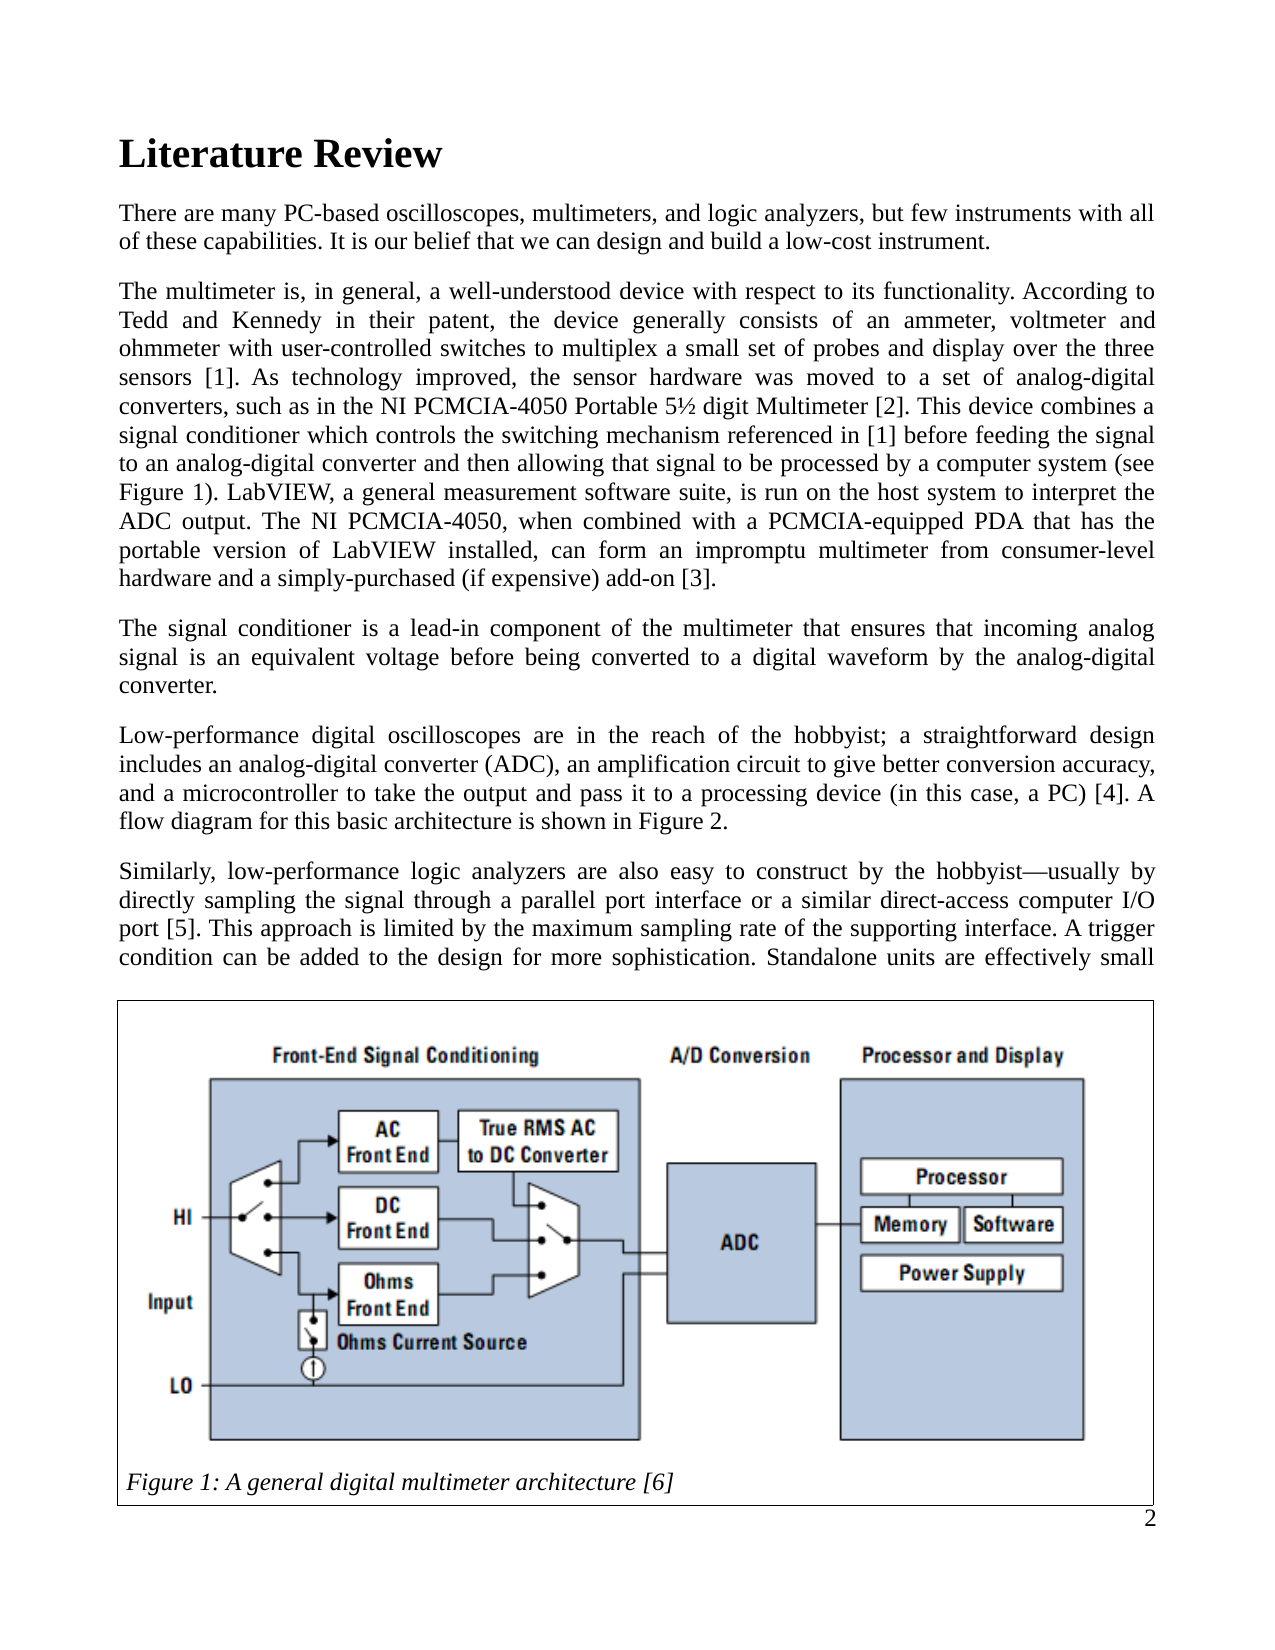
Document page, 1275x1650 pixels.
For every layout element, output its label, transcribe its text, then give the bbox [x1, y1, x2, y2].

text Figure 1: A general digital multimeter architecture [6] [126, 1468, 1144, 1496]
text There are many PC-based oscilloscopes, multimeters, and logic analyzers, but few instruments with all of these capabilities. It is our belief that we can design and build a low-cost instrument. [118, 198, 1156, 255]
text Literature Review [118, 129, 1156, 177]
text Similarly, low-performance logic analyzers are also easy to construct by the hobbyist—usually by directly sampling the signal through a parallel port interface or a similar direct-access computer I/O port [5]. This approach is limited by the maximum sampling rate of the supporting interface. A trigger condition can be added to the design for more sophistication. Standalone units are effectively small [118, 856, 1156, 971]
text [118, 1001, 1153, 1505]
text Low-performance digital oscilloscopes are in the reach of the hobbyist; a straightforward design includes an analog-digital converter (ADC), an amplification circuit to give better conversion accuracy, and a microcontroller to take the output and pass it to a processing device (in this case, a PC) [4]. A flow diagram for this basic architecture is shown in Figure 2. [118, 720, 1156, 835]
text The multimeter is, in general, a well-understood device with respect to its functionality. According to Tedd and Kennedy in their patent, the device generally consists of an ammeter, voltmeter and ohmmeter with user-controlled switches to multiplex a small set of probes and display over the three sensors [1]. As technology improved, the sensor hardware was moved to a set of analog-digital converters, such as in the NI PCMCIA-4050 Portable 5½ digit Multimeter [2]. This device combines a signal conditioner which controls the switching mechanism referenced in [1] before feeding the signal to an analog-digital converter and then allowing that signal to be processed by a computer system (see Figure 1). LabVIEW, a general measurement software suite, is run on the host system to interpret the ADC output. The NI PCMCIA-4050, when combined with a PCMCIA-equipped PDA that has the portable version of LabVIEW installed, can form an impromptu multimeter from consumer-level hardware and a simply-purchased (if expensive) add-on [3]. [118, 276, 1156, 592]
picture [126, 1021, 1145, 1468]
text The signal conditioner is a lead-in component of the multimeter that ensures that incoming analog signal is an equivalent voltage before being converted to a digital waveform by the analog-digital converter. [118, 613, 1156, 699]
